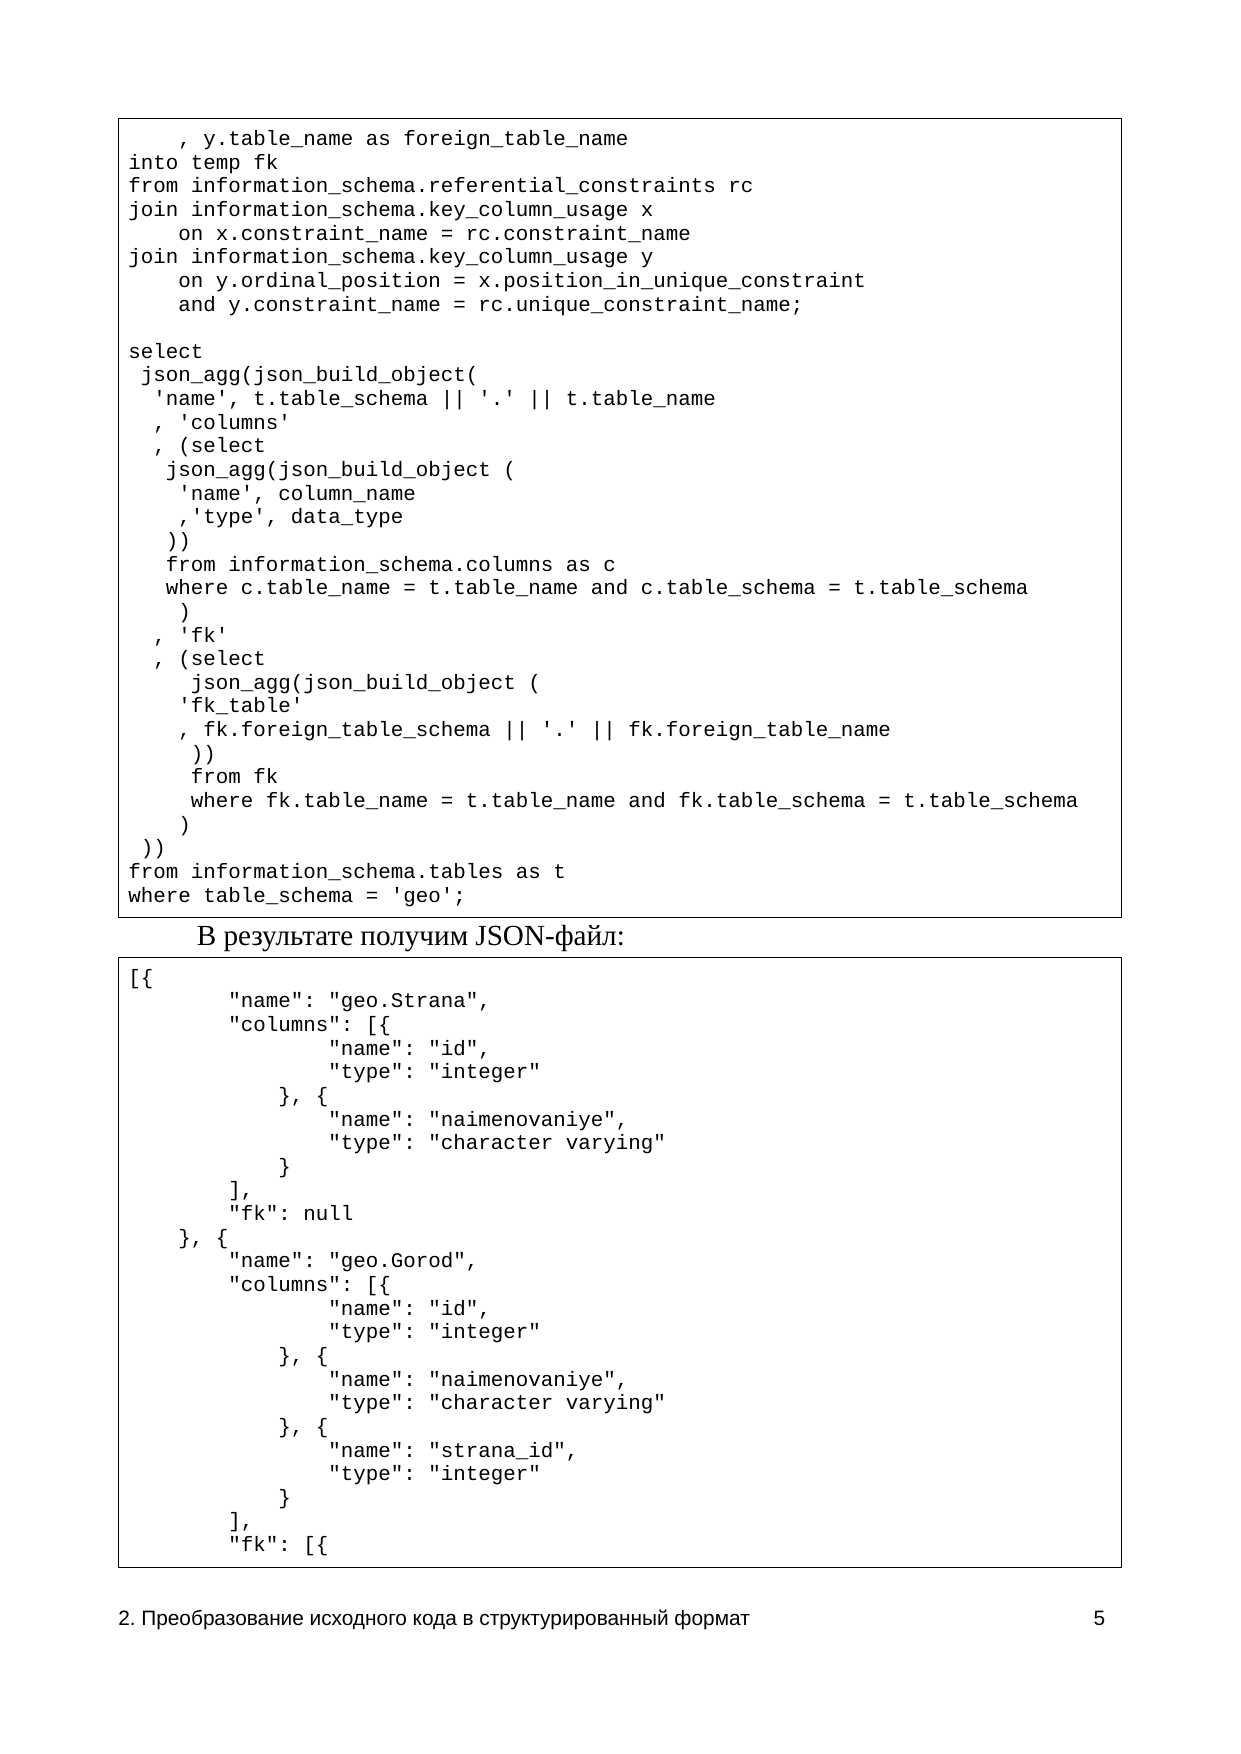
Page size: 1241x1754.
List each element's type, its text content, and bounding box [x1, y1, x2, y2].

list , y.table_name as foreign_table_name into temp fk from information_schema.referential_constraints rc join information_schema.key_column_usage x on x.constraint_name = rc.constraint_name join information_schema.key_column_usage y on y.ordinal_position = x.position_in_unique_constraint and y.constraint_name = rc.unique_constraint_name; select json_agg(json_build_object( 'name', t.table_schema || '.' || t.table_name , 'columns' , (select json_agg(json_build_object ( 'name', column_name ,'type', data_type )) from information_schema.columns as c where c.table_name = t.table_name and c.table_schema = t.table_schema ) , 'fk' , (select json_agg(json_build_object ( 'fk_table' , fk.foreign_table_schema || '.' || fk.foreign_table_name )) from fk where fk.table_name = t.table_name and fk.table_schema = t.table_schema ) )) from information_schema.tables as t where table_schema = 'geo'; [119, 119, 1121, 917]
text В результате получим JSON-файл: [118, 918, 1122, 952]
list [{ "name": "geo.Strana", "columns": [{ "name": "id", "type": "integer" }, { "name": "naimenovaniye", "type": "character varying" } ], "fk": null }, { "name": "geo.Gorod", "columns": [{ "name": "id", "type": "integer" }, { "name": "naimenovaniye", "type": "character varying" }, { "name": "strana_id", "type": "integer" } ], "fk": [{ [119, 958, 1121, 1567]
